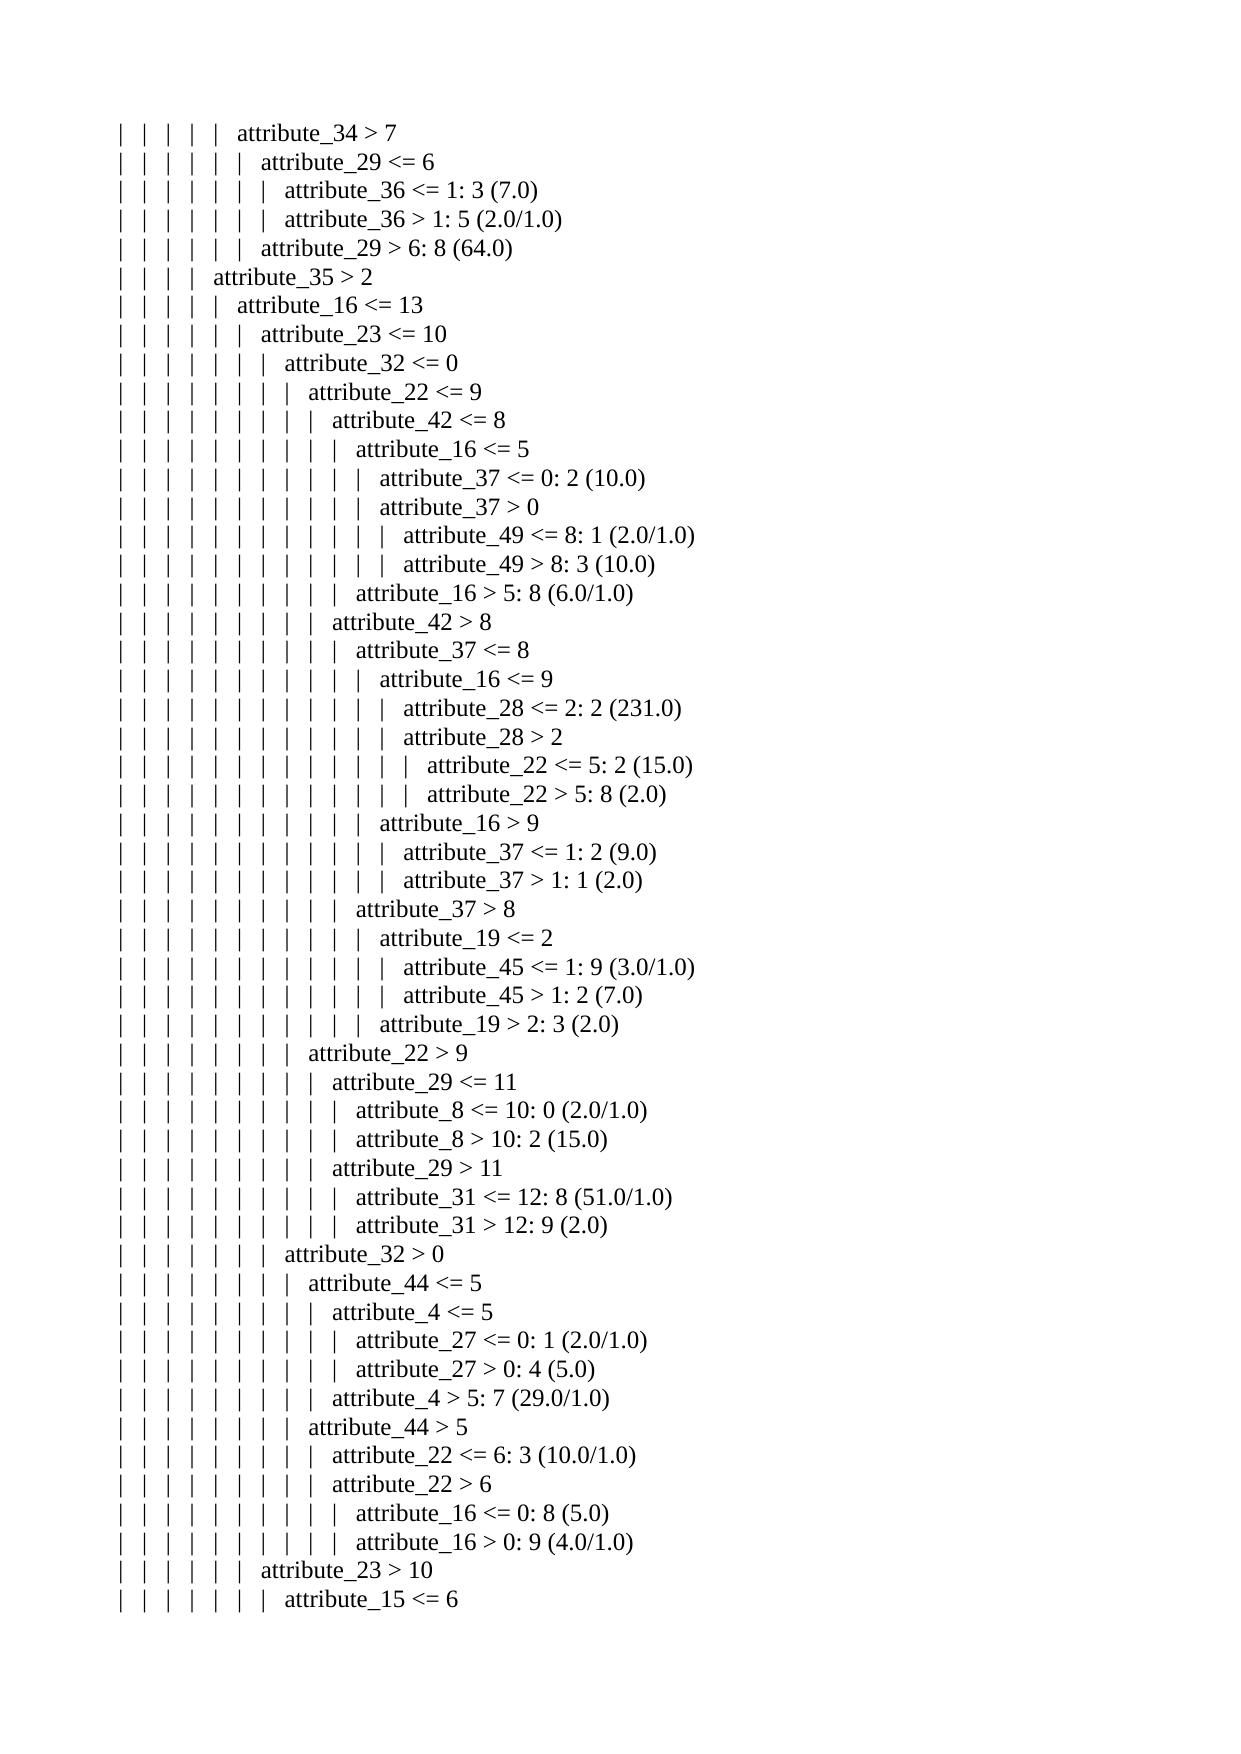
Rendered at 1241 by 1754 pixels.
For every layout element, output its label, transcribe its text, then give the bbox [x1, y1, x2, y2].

text | | | | | | | | attribute_44 <= 5 [118, 1268, 1122, 1297]
text | | | | | | | | | | attribute_31 > 12: 9 (2.0) [118, 1211, 1122, 1239]
text | | | | | | | | | | | attribute_37 > 0 [118, 492, 1122, 521]
text | | | | | | | | | attribute_29 > 11 [118, 1153, 1122, 1182]
text | | | | | | | | | | attribute_31 <= 12: 8 (51.0/1.0) [118, 1182, 1122, 1211]
text | | | | | | | | | | attribute_27 > 0: 4 (5.0) [118, 1354, 1122, 1383]
text | | | | | | | | | attribute_22 <= 6: 3 (10.0/1.0) [118, 1441, 1122, 1469]
text | | | | | | attribute_23 <= 10 [118, 319, 1122, 348]
text | | | | | | | | | attribute_29 <= 11 [118, 1067, 1122, 1096]
text | | | | | | | | | attribute_4 > 5: 7 (29.0/1.0) [118, 1383, 1122, 1412]
text | | | | | | | | | | attribute_37 > 8 [118, 894, 1122, 923]
text | | | | | | | | | | | | attribute_45 <= 1: 9 (3.0/1.0) [118, 952, 1122, 981]
text | | | | | | attribute_29 <= 6 [118, 147, 1122, 176]
text | | | | | | | | | | | | attribute_45 > 1: 2 (7.0) [118, 981, 1122, 1009]
text | | | | | | | | attribute_44 > 5 [118, 1412, 1122, 1441]
text | | | | | | | | | | attribute_16 <= 5 [118, 434, 1122, 463]
text | | | | | | | | | | | attribute_16 > 9 [118, 808, 1122, 837]
text | | | | | | | | | | attribute_27 <= 0: 1 (2.0/1.0) [118, 1326, 1122, 1354]
text | | | | | | | | | | attribute_16 > 5: 8 (6.0/1.0) [118, 578, 1122, 607]
text | | | | | | | | | | | | attribute_37 > 1: 1 (2.0) [118, 866, 1122, 894]
text | | | | | | | attribute_36 <= 1: 3 (7.0) [118, 176, 1122, 204]
text | | | | | | attribute_29 > 6: 8 (64.0) [118, 233, 1122, 262]
text | | | | | | | | | attribute_42 > 8 [118, 607, 1122, 636]
text | | | | | attribute_16 <= 13 [118, 291, 1122, 319]
text | | | | | | | | | | attribute_8 <= 10: 0 (2.0/1.0) [118, 1096, 1122, 1124]
text | | | | | | | attribute_15 <= 6 [118, 1584, 1122, 1613]
text | | | | | | | | | | | attribute_37 <= 0: 2 (10.0) [118, 463, 1122, 492]
text | | | | | | | | | | attribute_8 > 10: 2 (15.0) [118, 1124, 1122, 1153]
text | | | | | | | | | attribute_22 > 6 [118, 1469, 1122, 1498]
text | | | | | | attribute_23 > 10 [118, 1556, 1122, 1584]
text | | | | | | | | | | | | | attribute_22 <= 5: 2 (15.0) [118, 751, 1122, 779]
text | | | | | | | | | | | attribute_16 <= 9 [118, 664, 1122, 693]
text | | | | | | | | | | | | attribute_28 <= 2: 2 (231.0) [118, 693, 1122, 722]
text | | | | | | | | | | | | attribute_37 <= 1: 2 (9.0) [118, 837, 1122, 866]
text | | | | | | | | | | attribute_16 <= 0: 8 (5.0) [118, 1498, 1122, 1527]
text | | | | attribute_35 > 2 [118, 262, 1122, 291]
text | | | | | | | | | attribute_42 <= 8 [118, 406, 1122, 434]
text | | | | | | | | | | attribute_37 <= 8 [118, 636, 1122, 664]
text | | | | | | | | | | attribute_16 > 0: 9 (4.0/1.0) [118, 1527, 1122, 1556]
text | | | | | | | | attribute_22 <= 9 [118, 377, 1122, 406]
text | | | | | | | | | | | | attribute_28 > 2 [118, 722, 1122, 751]
text | | | | | | | | | | | | | attribute_22 > 5: 8 (2.0) [118, 779, 1122, 808]
text | | | | | attribute_34 > 7 [118, 118, 1122, 147]
text | | | | | | | attribute_36 > 1: 5 (2.0/1.0) [118, 204, 1122, 233]
text | | | | | | | | | | | | attribute_49 > 8: 3 (10.0) [118, 549, 1122, 578]
text | | | | | | | | | attribute_4 <= 5 [118, 1297, 1122, 1326]
text | | | | | | | | | | | attribute_19 > 2: 3 (2.0) [118, 1009, 1122, 1038]
text | | | | | | | | | | | attribute_19 <= 2 [118, 923, 1122, 952]
text | | | | | | | | attribute_22 > 9 [118, 1038, 1122, 1067]
text | | | | | | | | | | | | attribute_49 <= 8: 1 (2.0/1.0) [118, 521, 1122, 549]
text | | | | | | | attribute_32 > 0 [118, 1239, 1122, 1268]
text | | | | | | | attribute_32 <= 0 [118, 348, 1122, 377]
